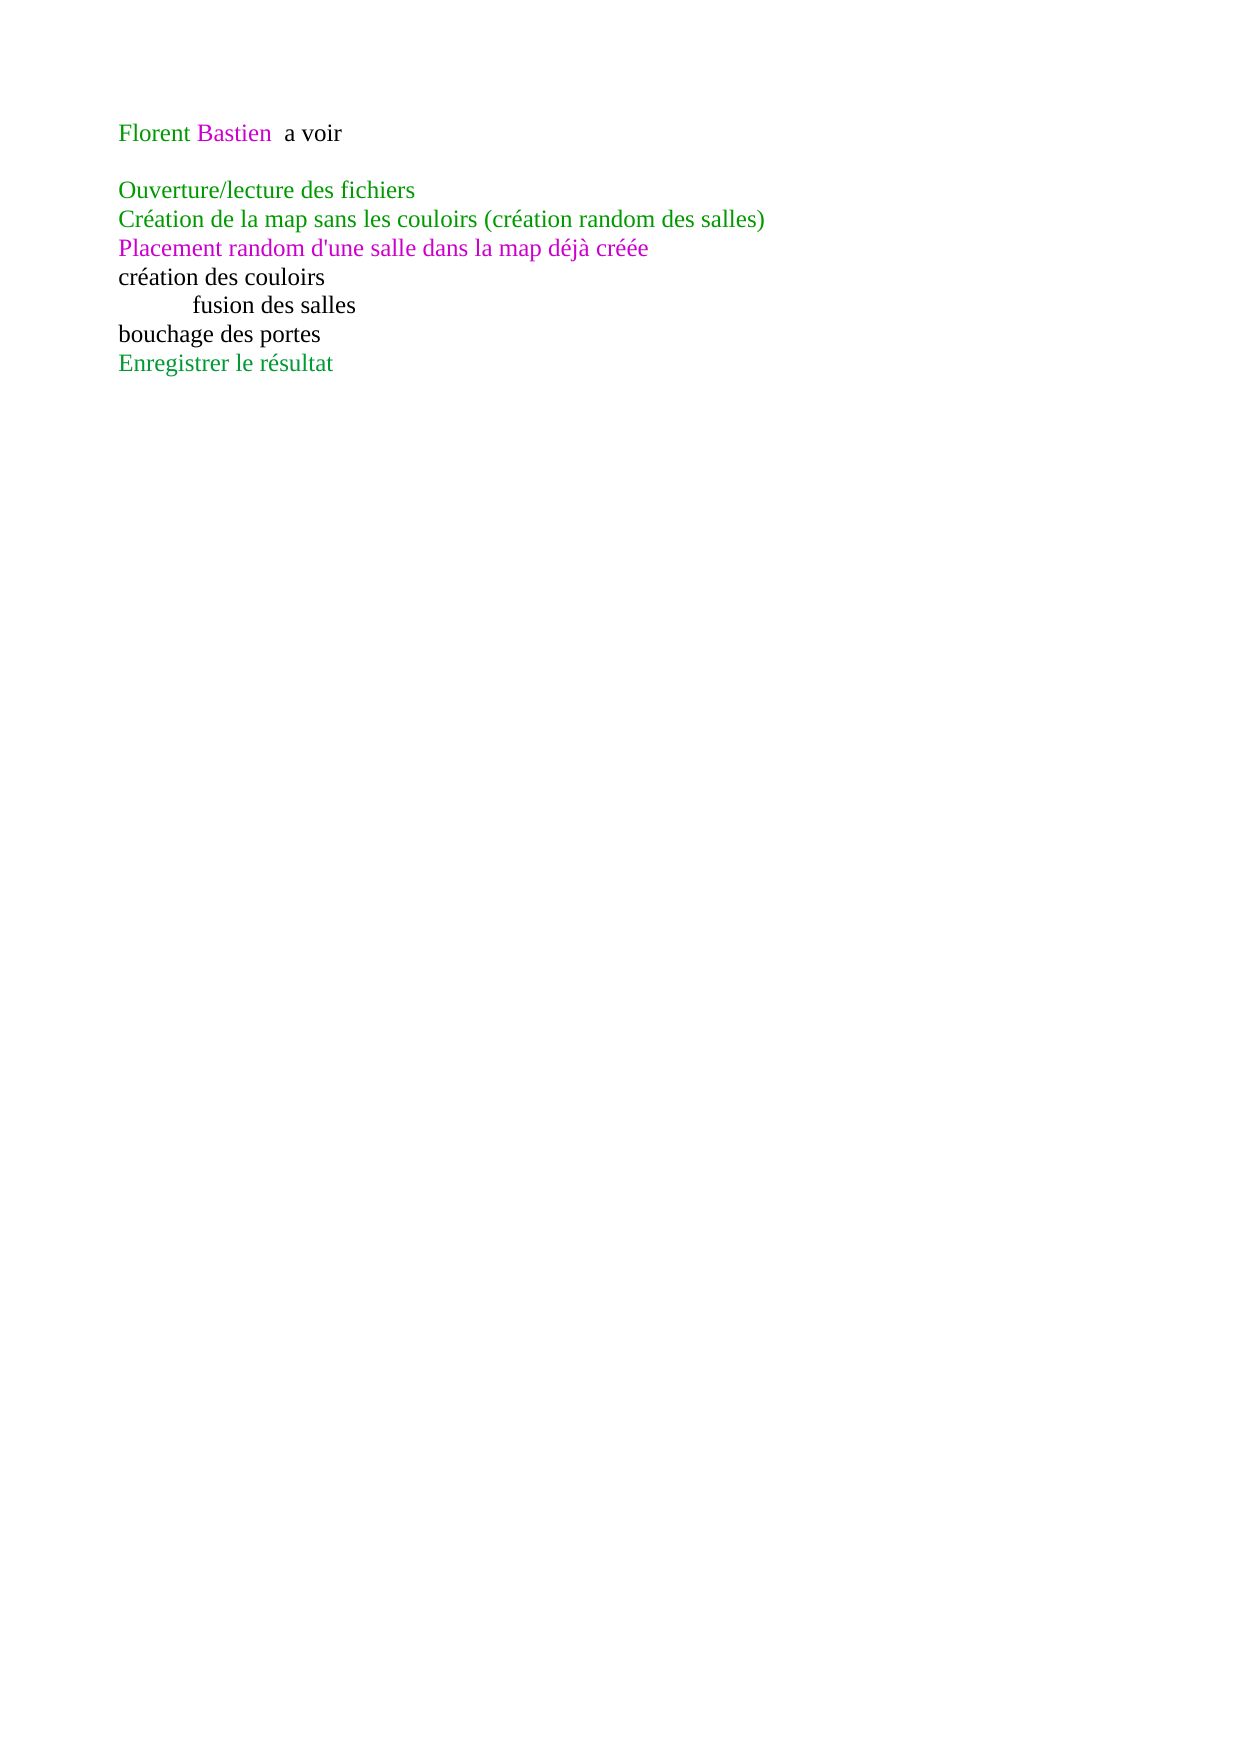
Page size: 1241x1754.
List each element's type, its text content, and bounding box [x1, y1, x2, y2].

text bouchage des portes [118, 319, 1122, 348]
text Création de la map sans les couloirs (création random des salles) [118, 204, 1122, 233]
text Ouverture/lecture des fichiers [118, 176, 1122, 204]
text création des couloirs [118, 262, 1122, 291]
text fusion des salles [118, 291, 1122, 319]
text Enregistrer le résultat [118, 348, 1122, 377]
text Florent Bastien a voir [118, 118, 1122, 147]
text Placement random d'une salle dans la map déjà créée [118, 233, 1122, 262]
